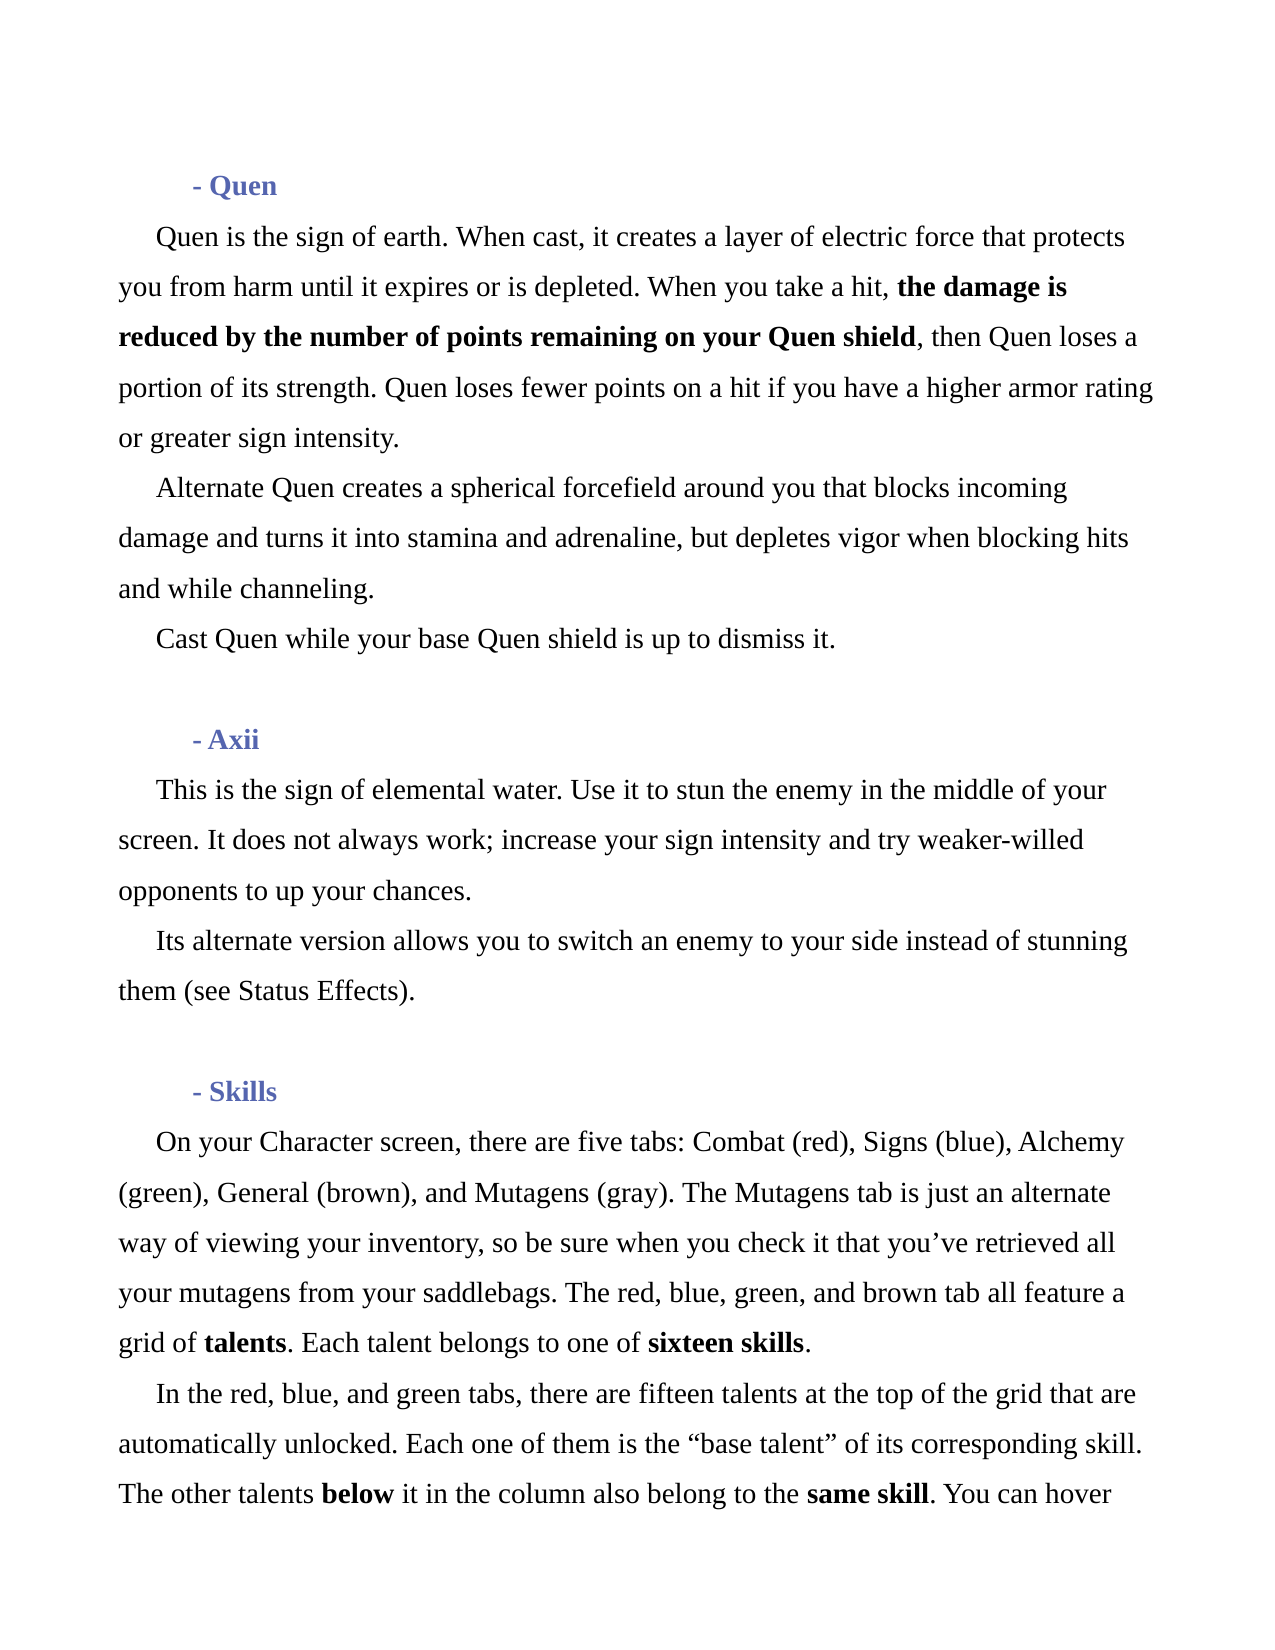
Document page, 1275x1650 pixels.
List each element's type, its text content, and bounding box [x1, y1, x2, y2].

text - Skills [118, 1074, 1157, 1108]
text Quen is the sign of earth. When cast, it creates a layer of electric force that protects you from harm until it expires or is depleted. When you take a hit, the damage is reduced by the number of points remaining on your Quen shield, then Quen loses a portion of its strength. Quen loses fewer points on a hit if you have a higher armor rating or greater sign intensity. [118, 219, 1157, 453]
text On your Character screen, there are five tabs: Combat (red), Signs (blue), Alchemy (green), General (brown), and Mutagens (gray). The Mutagens tab is just an alternate way of viewing your inventory, so be sure when you check it that you’ve retrieved all your mutagens from your saddlebags. The red, blue, green, and brown tab all feature a grid of talents. Each talent belongs to one of sixteen skills. [118, 1124, 1157, 1359]
text - Quen [118, 168, 1157, 202]
text Its alternate version allows you to switch an enemy to your side instead of stunning them (see Status Effects). [118, 923, 1157, 1007]
text - Axii [118, 722, 1157, 755]
text Alternate Quen creates a spherical forcefield around you that blocks incoming damage and turns it into stamina and adrenaline, but depletes vigor when blocking hits and while channeling. [118, 470, 1157, 604]
text This is the sign of elemental water. Use it to stun the enemy in the middle of your screen. It does not always work; increase your sign intensity and try weaker-willed opponents to up your chances. [118, 772, 1157, 906]
text Cast Quen while your base Quen shield is up to dismiss it. [118, 621, 1157, 655]
text In the red, blue, and green tabs, there are fifteen talents at the top of the grid that are automatically unlocked. Each one of them is the “base talent” of its corresponding skill. The other talents below it in the column also belong to the same skill. You can hover [118, 1376, 1157, 1510]
